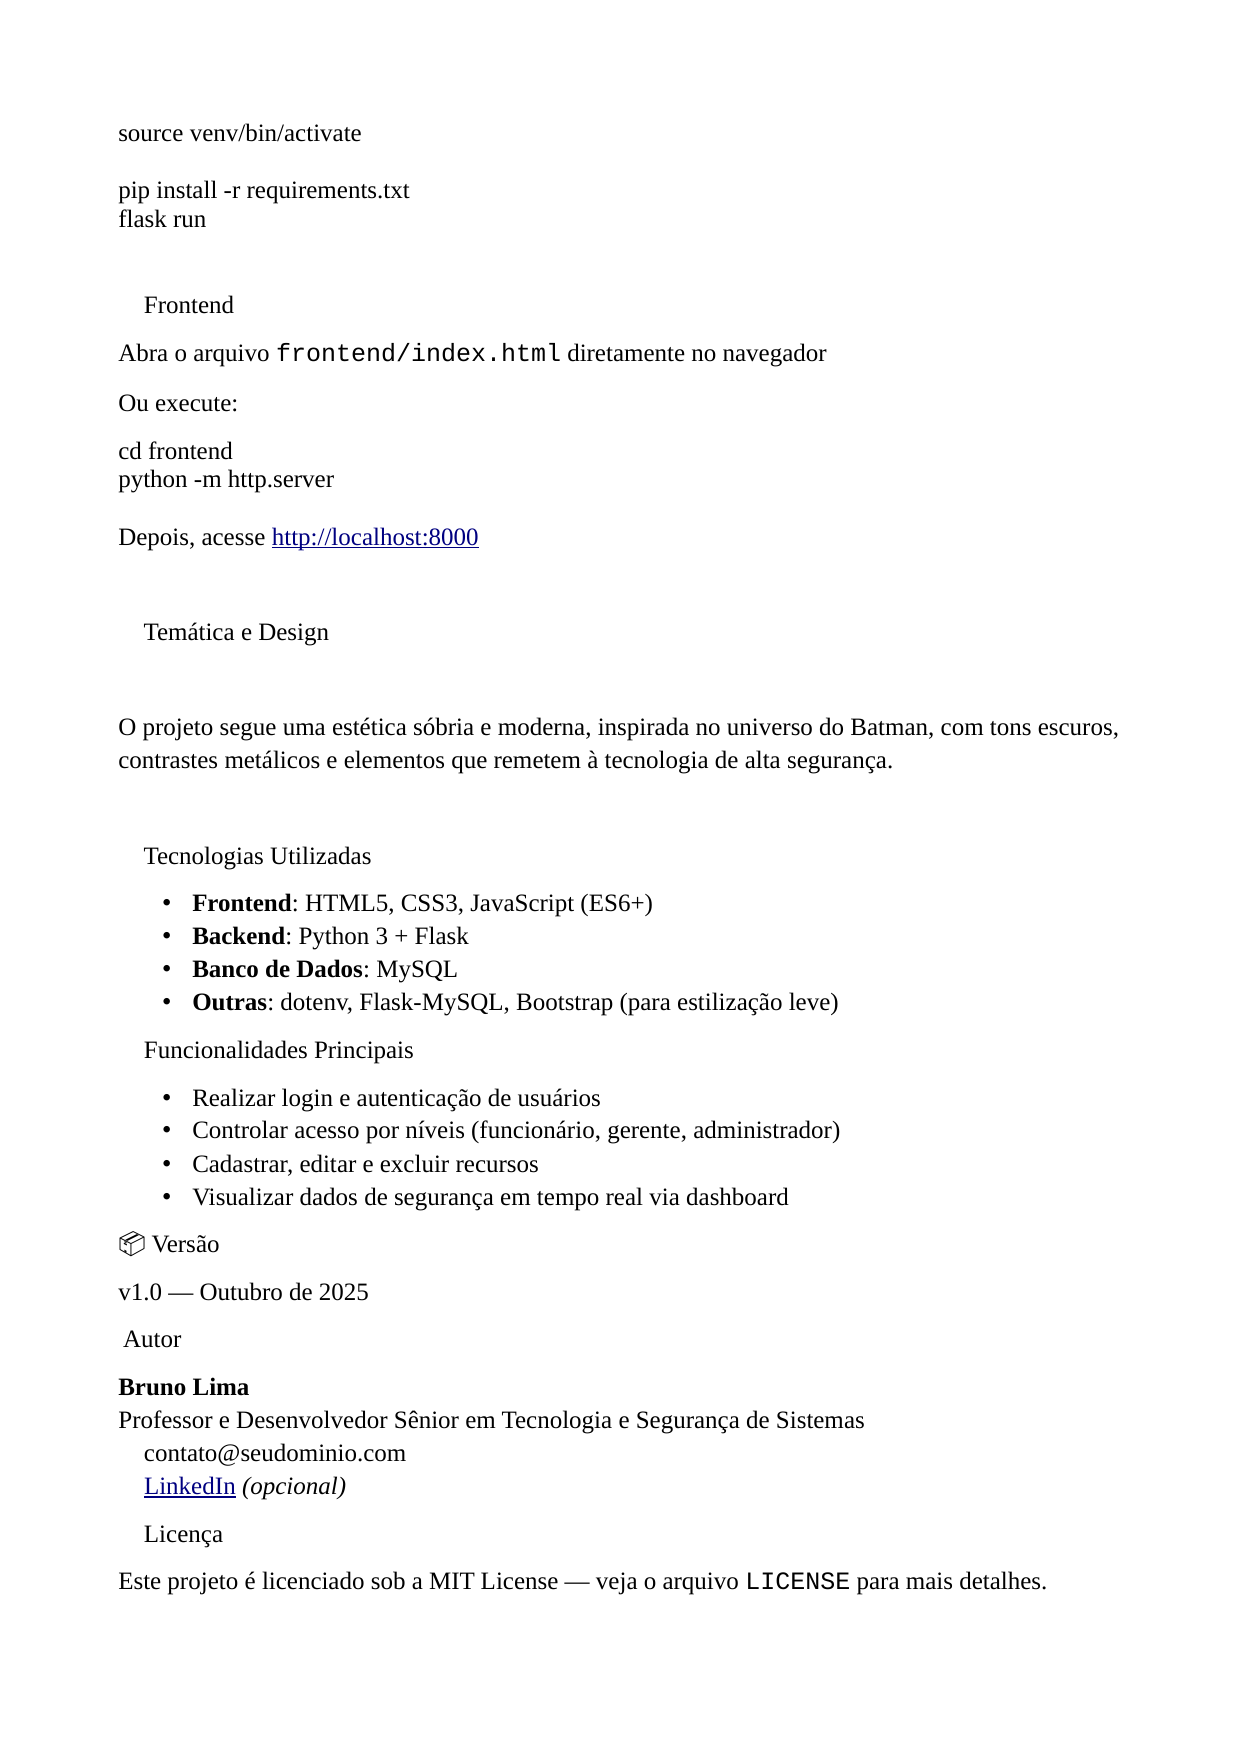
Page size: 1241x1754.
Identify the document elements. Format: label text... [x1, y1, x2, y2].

text 👨‍💻 Autor [118, 1324, 1122, 1353]
text 🪪 Licença [118, 1519, 1122, 1547]
list Backend: Python 3 + Flask [162, 921, 1122, 950]
text 📦 Versão [118, 1229, 1122, 1258]
text v1.0 — Outubro de 2025 [118, 1277, 1122, 1306]
list Frontend: HTML5, CSS3, JavaScript (ES6+) [162, 888, 1122, 917]
text 🌐 Frontend [118, 291, 1122, 319]
list Controlar acesso por níveis (funcionário, gerente, administrador) [162, 1116, 1122, 1144]
text source venv/bin/activate pip install -r requirements.txt flask run [118, 118, 1122, 233]
text 🎨 Temática e Design [118, 617, 1122, 646]
text 🧠 Tecnologias Utilizadas [118, 841, 1122, 869]
text cd frontend python -m http.server [118, 436, 1122, 493]
text Depois, acesse http://localhost:8000 [118, 522, 1122, 551]
text Abra o arquivo frontend/index.html diretamente no navegador [118, 338, 1122, 369]
text 🔐 Funcionalidades Principais [118, 1035, 1122, 1064]
list Realizar login e autenticação de usuários [162, 1083, 1122, 1111]
text Este projeto é licenciado sob a MIT License — veja o arquivo LICENSE para mais detalhes. [118, 1566, 1122, 1597]
text Ou execute: [118, 388, 1122, 417]
text O projeto segue uma estética sóbria e moderna, inspirada no universo do Batman, com tons escuros, contrastes metálicos e elementos que remetem à tecnologia de alta segurança. [118, 712, 1122, 774]
list Cadastrar, editar e excluir recursos [162, 1149, 1122, 1177]
list Banco de Dados: MySQL [162, 954, 1122, 983]
list Outras: dotenv, Flask-MySQL, Bootstrap (para estilização leve) [162, 987, 1122, 1016]
list Visualizar dados de segurança em tempo real via dashboard [162, 1182, 1122, 1210]
text Bruno Lima Professor e Desenvolvedor Sênior em Tecnologia e Segurança de Sistemas 📧 contato@seudominio.com 🔗 LinkedIn (opcional) [118, 1372, 1122, 1500]
